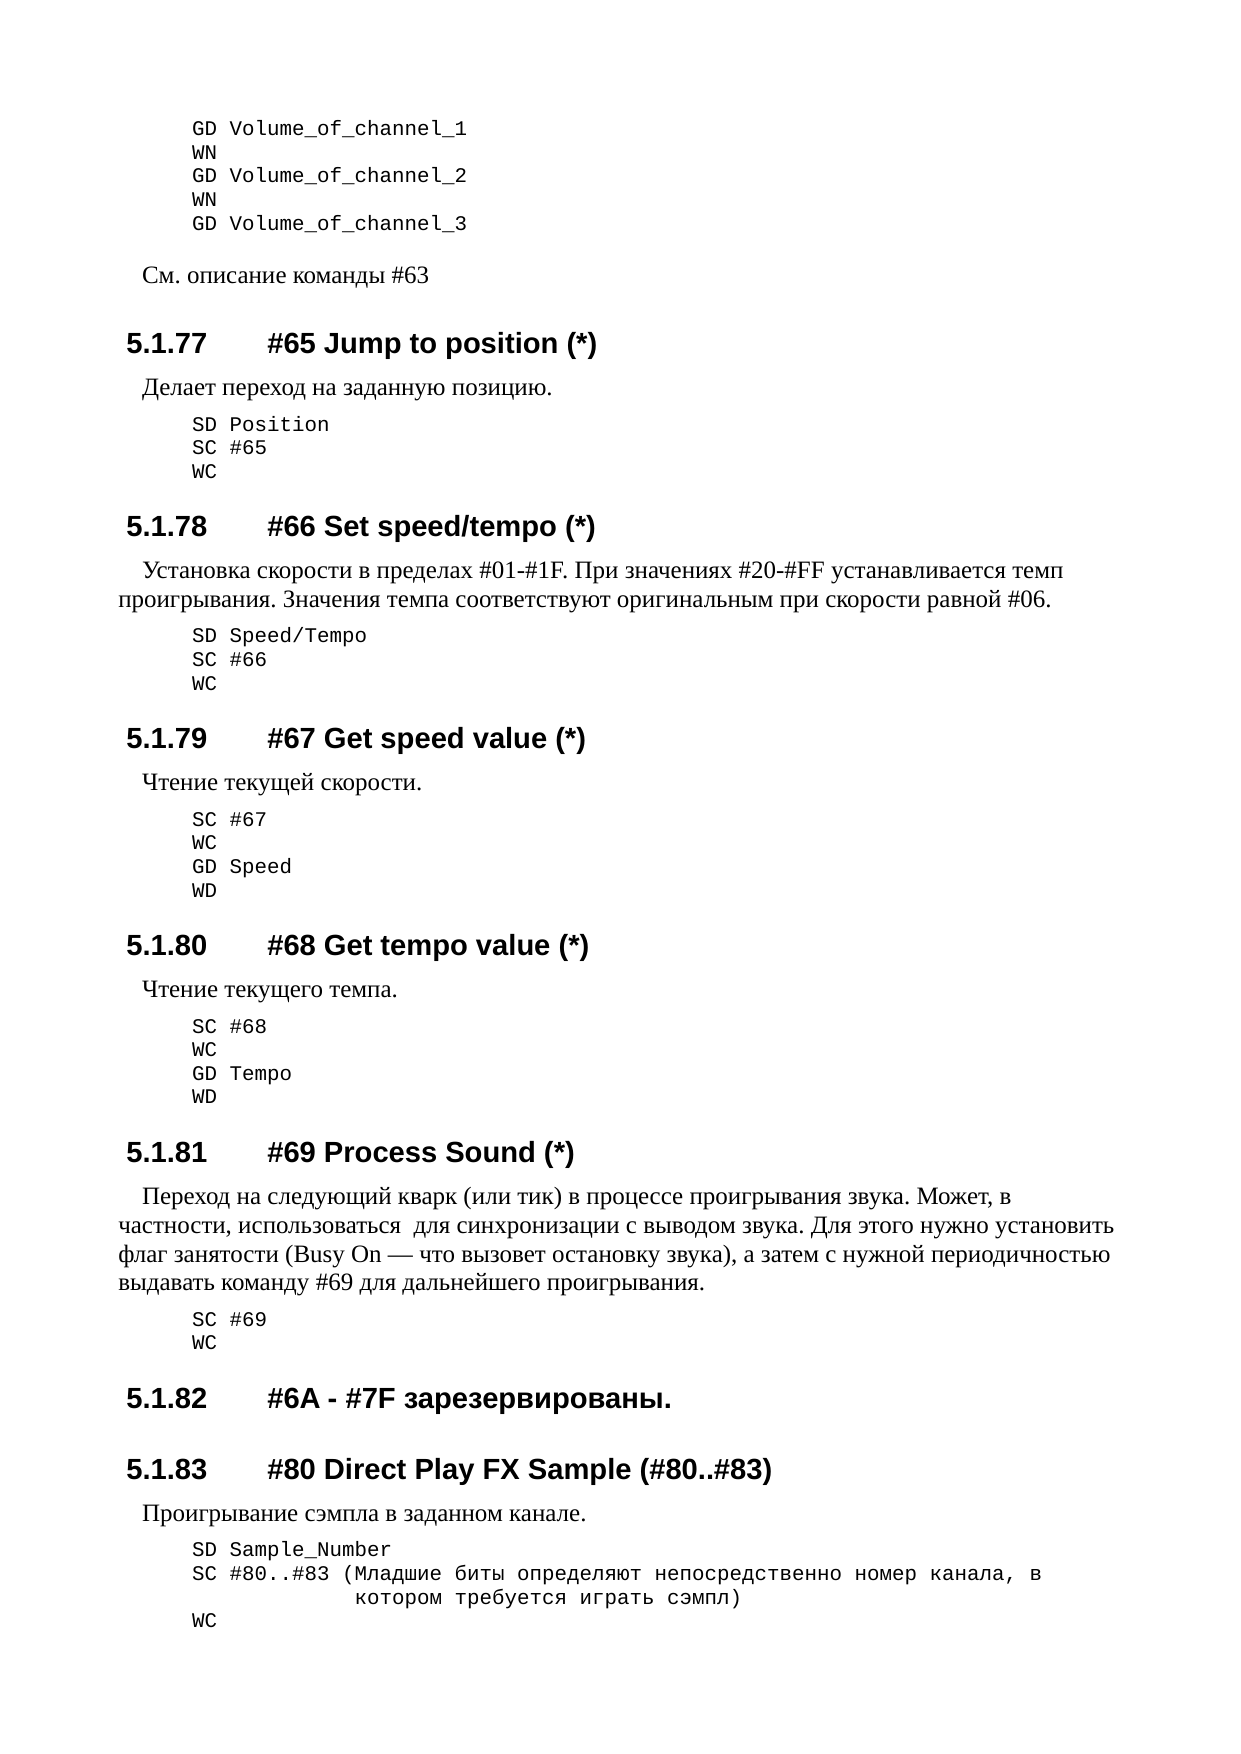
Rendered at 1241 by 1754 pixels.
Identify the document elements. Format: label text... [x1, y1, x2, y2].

subtitle #66 Set speed/tempo (*) [118, 509, 1122, 543]
text GD Speed [118, 856, 1122, 880]
text WD [118, 880, 1122, 903]
text SC #67 [118, 809, 1122, 832]
text SD Position [118, 413, 1122, 437]
subtitle #80 Direct Play FX Sample (#80..#83) [118, 1452, 1122, 1486]
text WC [118, 832, 1122, 856]
text SC #65 [118, 437, 1122, 461]
subtitle #68 Get tempo value (*) [118, 928, 1122, 962]
text Установка скорости в пределах #01-#1F. При значениях #20-#FF устанавливается темп проигрывания. Значения темпа соответствуют оригинальным при скорости равной #06. [118, 556, 1122, 613]
subtitle #69 Process Sound (*) [118, 1135, 1122, 1169]
text Переход на следующий кварк (или тик) в процессе проигрывания звука. Может, в частности, использоваться для синхронизации с выводом звука. Для этого нужно установить флаг занятости (Busy On — что вызовет остановку звука), а затем с нужной периодичностью выдавать команду #69 для дальнейшего проигрывания. [118, 1181, 1122, 1296]
text WN [118, 142, 1122, 165]
text Проигрывание сэмпла в заданном канале. [118, 1498, 1122, 1527]
text SD Speed/Tempo [118, 626, 1122, 649]
text WN [118, 189, 1122, 213]
text WC [118, 461, 1122, 484]
text GD Volume_of_channel_3 [118, 213, 1122, 236]
text SC #69 [118, 1309, 1122, 1332]
text Чтение текущего темпа. [118, 974, 1122, 1003]
text GD Tempo [118, 1063, 1122, 1087]
text GD Volume_of_channel_1 [118, 118, 1122, 142]
text котором требуется играть сэмпл) [118, 1587, 1122, 1610]
subtitle #67 Get speed value (*) [118, 721, 1122, 755]
text GD Volume_of_channel_2 [118, 165, 1122, 189]
subtitle #65 Jump to position (*) [118, 326, 1122, 360]
text WC [118, 1039, 1122, 1063]
text WC [118, 673, 1122, 696]
subtitle #6A - #7F зарезервированы. [118, 1381, 1122, 1414]
text См. описание команды #63 [118, 260, 1122, 289]
text WC [118, 1332, 1122, 1356]
text SD Sample_Number [118, 1539, 1122, 1563]
text Чтение текущей скорости. [118, 767, 1122, 796]
text WD [118, 1087, 1122, 1110]
text SC #68 [118, 1016, 1122, 1039]
text Делает переход на заданную позицию. [118, 372, 1122, 401]
text SC #80..#83 (Младшие биты определяют непосредственно номер канала, в [118, 1563, 1122, 1587]
text WC [118, 1610, 1122, 1634]
text SC #66 [118, 649, 1122, 673]
